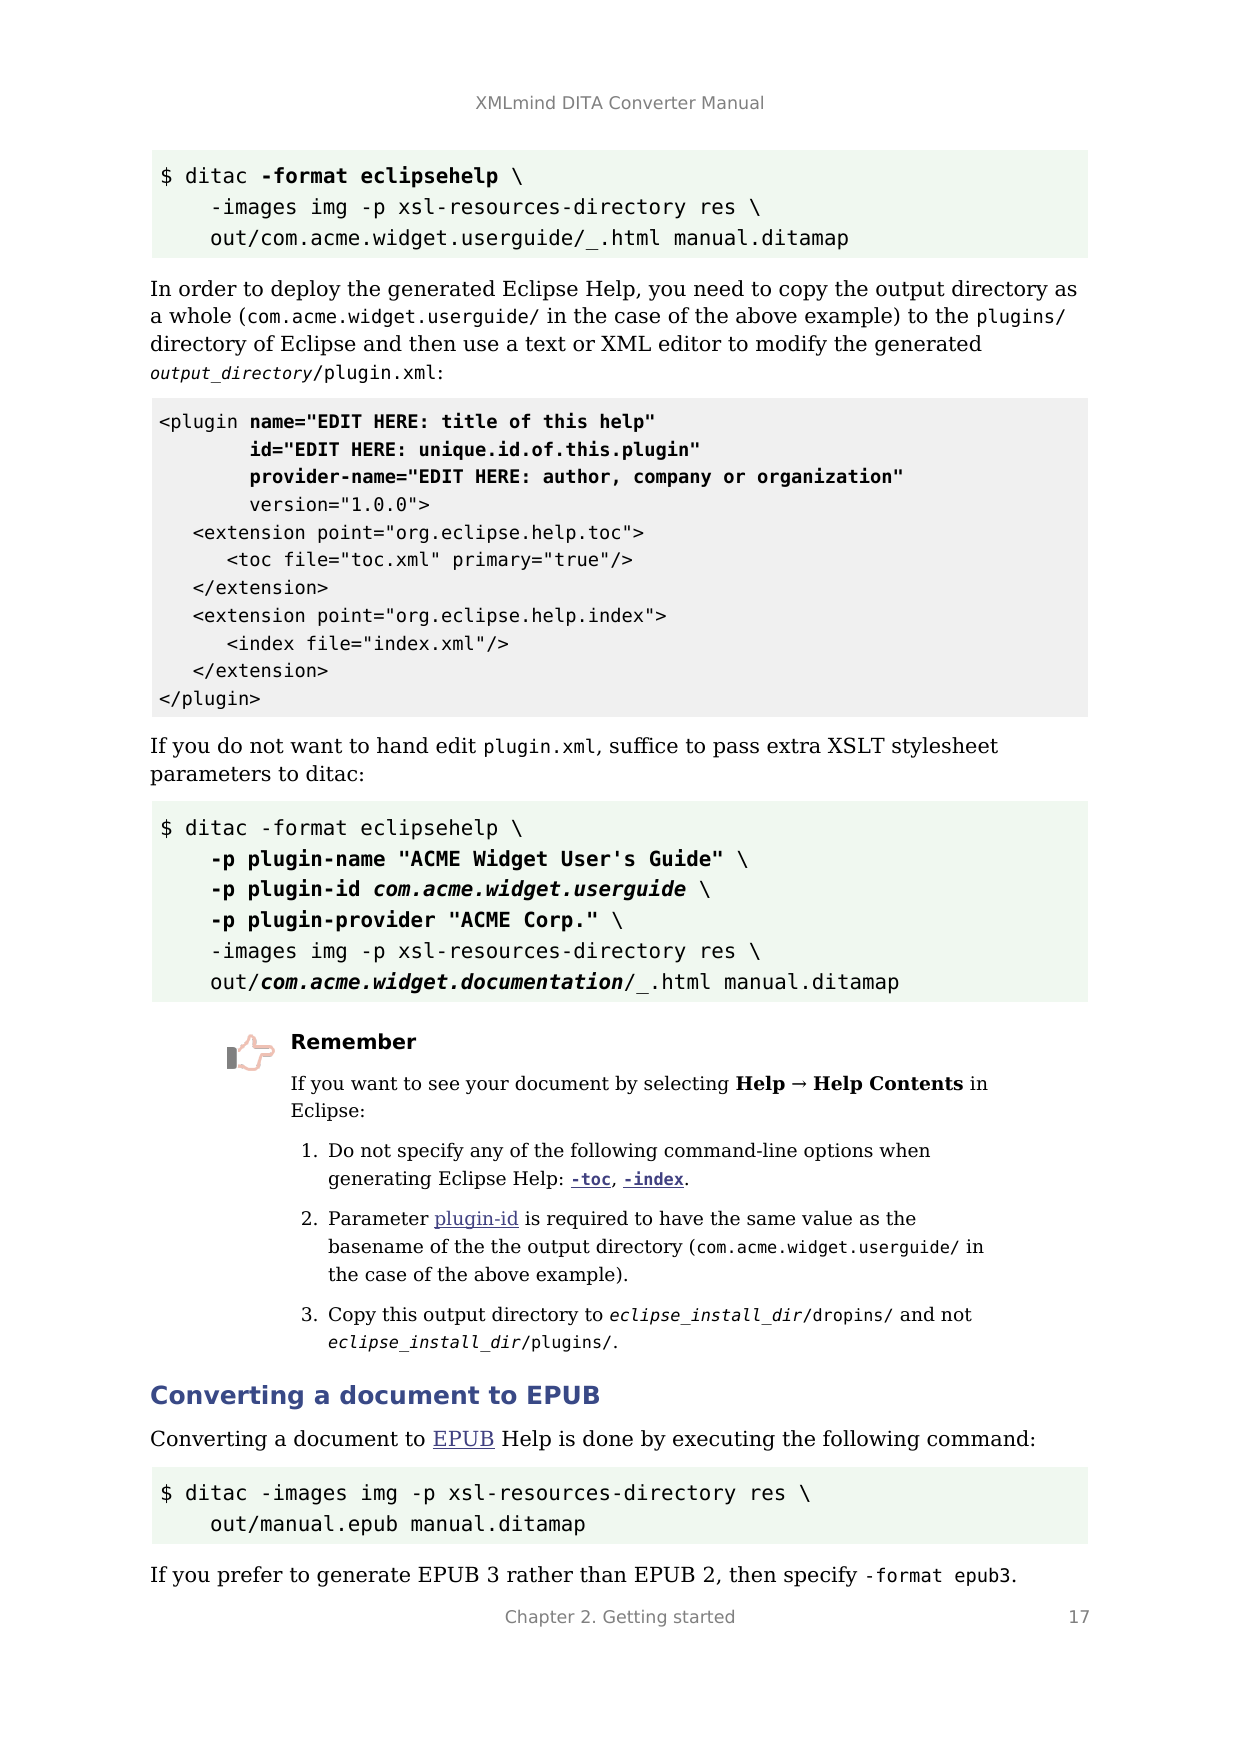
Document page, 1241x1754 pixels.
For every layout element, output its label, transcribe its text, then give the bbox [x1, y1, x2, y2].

text $ ditac -format eclipsehelp \ -images img -p xsl-resources-directory res \ out/com.acme.widget.userguide/_.html manual.ditamap [152, 150, 1088, 258]
text $ ditac -images img -p xsl-resources-directory res \ out/manual.epub manual.ditamap [152, 1467, 1088, 1544]
text If you do not want to hand edit plugin.xml, suffice to pass extra XSLT stylesheet parameters to ditac: [150, 731, 1090, 786]
text Converting a document to EPUB Help is done by executing the following command: [150, 1424, 1090, 1451]
table_header [225, 1030, 290, 1353]
text Converting a document to EPUB [150, 1381, 1090, 1410]
text <plugin name="EDIT HERE: title of this help" id="EDIT HERE: unique.id.of.this.plugin" provider-name="EDIT HERE: author, company or organization" version="1.0.0"> <extension point="org.eclipse.help.toc"> <toc file="toc.xml" primary="true"/> </extension> <extension point="org.eclipse.help.index"> <index file="index.xml"/> </extension> </plugin> [152, 398, 1088, 717]
picture [225, 1029, 275, 1080]
table_header Remember If you want to see your document by selecting Help → Help Contents in Eclipse: Do not specify any of the following command-line options when generating Eclipse Help: -toc, -index. Parameter plugin-id is required to have the same value as the basename of the the output directory (com.acme.widget.userguide/ in the case of the above example). Copy this output directory to eclipse_install_dir/dropins/ and not eclipse_install_dir/plugins/. [290, 1030, 1015, 1353]
text In order to deploy the generated Eclipse Help, you need to copy the output directory as a whole (com.acme.widget.userguide/ in the case of the above example) to the plugins/ directory of Eclipse and then use a text or XML editor to modify the generated output_directory/plugin.xml: [150, 273, 1090, 384]
text $ ditac -format eclipsehelp \ -p plugin-name "ACME Widget User's Guide" \ -p plugin-id com.acme.widget.userguide \ -p plugin-provider "ACME Corp." \ -images img -p xsl-resources-directory res \ out/com.acme.widget.documentation/_.html manual.ditamap [152, 801, 1088, 1002]
text If you prefer to generate EPUB 3 rather than EPUB 2, then specify -format epub3. [150, 1559, 1090, 1587]
